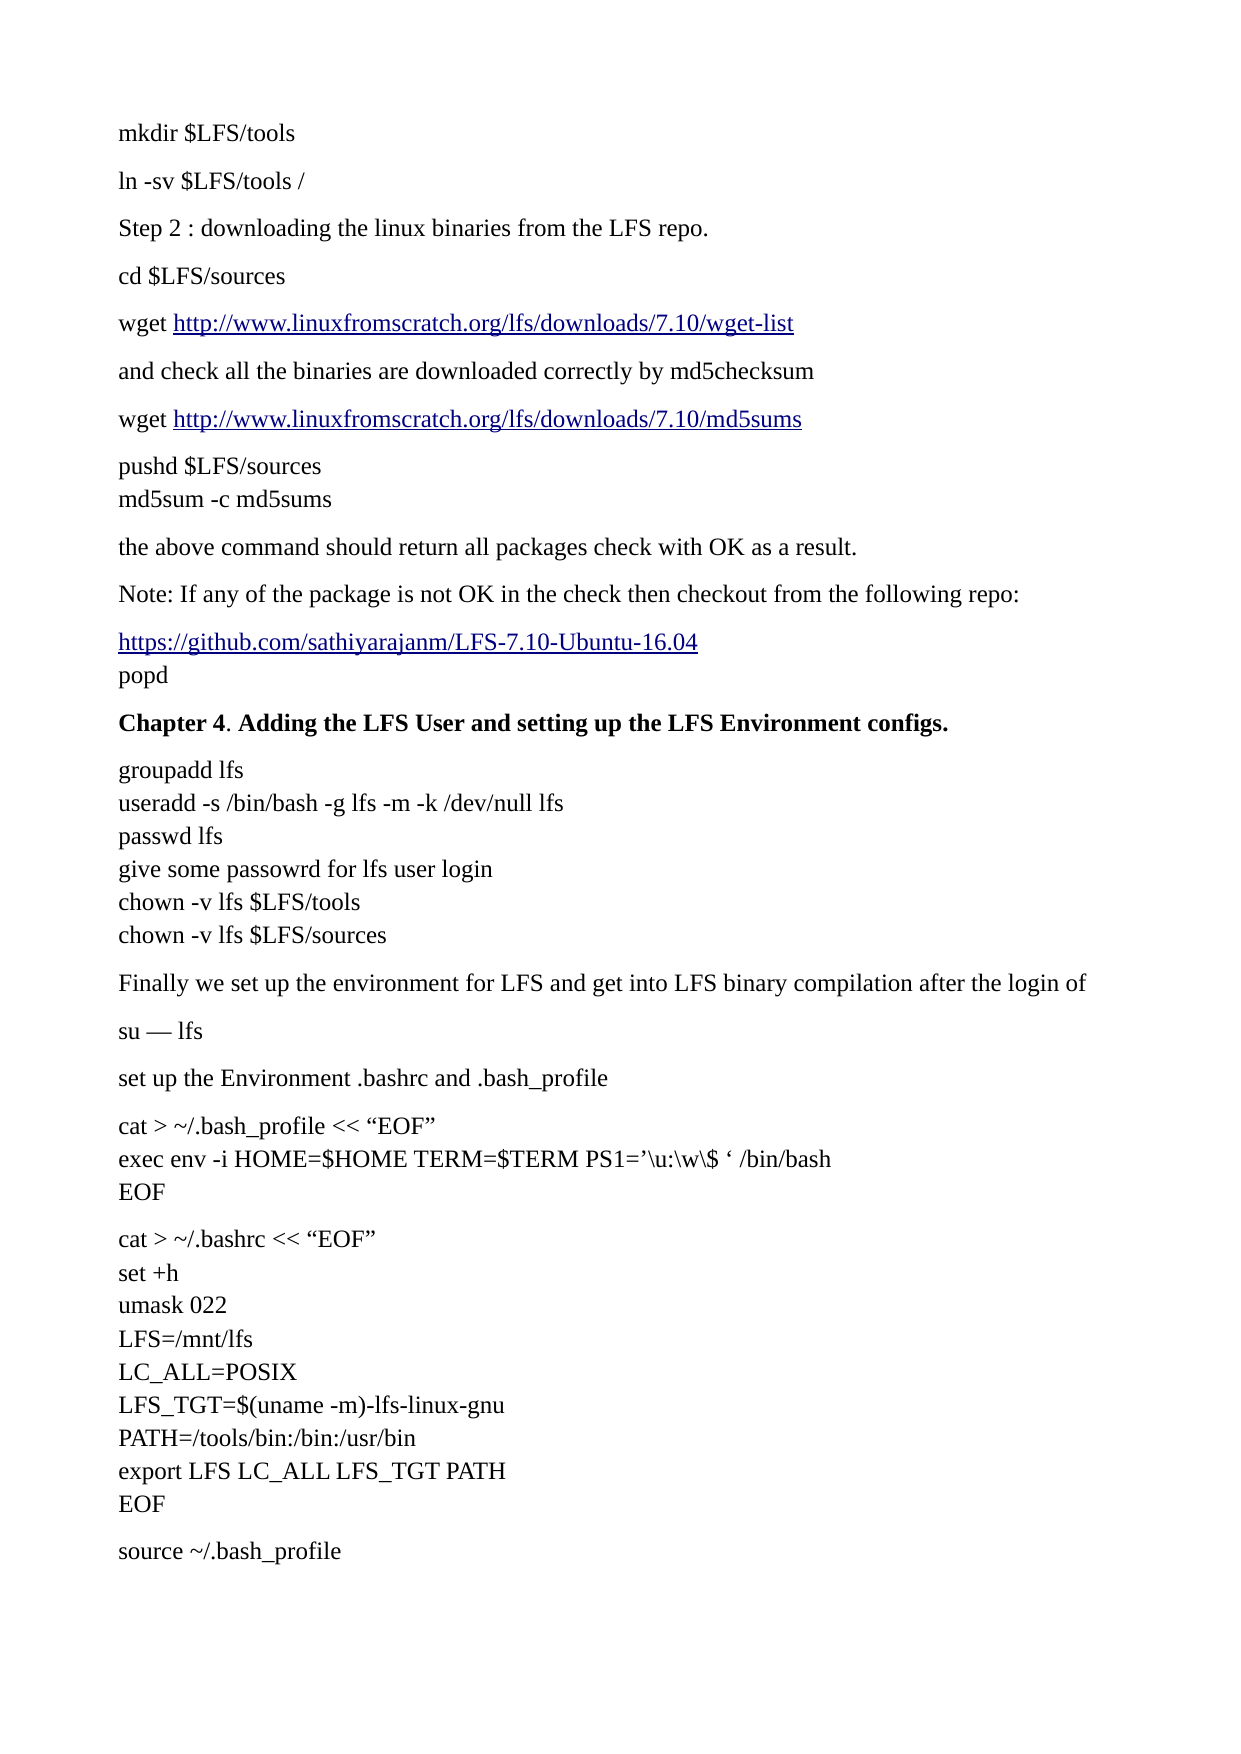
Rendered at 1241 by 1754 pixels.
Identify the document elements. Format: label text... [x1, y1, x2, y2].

text wget http://www.linuxfromscratch.org/lfs/downloads/7.10/wget-list [118, 308, 1122, 337]
text https://github.com/sathiyarajanm/LFS-7.10-Ubuntu-16.04 popd [118, 627, 1122, 689]
text cat > ~/.bash_profile << “EOF” exec env -i HOME=$HOME TERM=$TERM PS1=’\u:\w\$ ‘ /bin/bash EOF [118, 1111, 1122, 1206]
text the above command should return all packages check with OK as a result. [118, 532, 1122, 561]
text and check all the binaries are downloaded correctly by md5checksum [118, 356, 1122, 385]
text ln -sv $LFS/tools / [118, 166, 1122, 194]
text Note: If any of the package is not OK in the check then checkout from the following repo: [118, 579, 1122, 608]
text Finally we set up the environment for LFS and get into LFS binary compilation after the login of [118, 968, 1122, 997]
text mkdir $LFS/tools [118, 118, 1122, 147]
text cd $LFS/sources [118, 261, 1122, 290]
text cat > ~/.bashrc << “EOF” set +h umask 022 LFS=/mnt/lfs LC_ALL=POSIX LFS_TGT=$(uname -m)-lfs-linux-gnu PATH=/tools/bin:/bin:/usr/bin export LFS LC_ALL LFS_TGT PATH EOF [118, 1224, 1122, 1517]
text su — lfs [118, 1016, 1122, 1044]
text Chapter 4. Adding the LFS User and setting up the LFS Environment configs. [118, 708, 1122, 737]
text source ~/.bash_profile [118, 1536, 1122, 1565]
text groupadd lfs useradd -s /bin/bash -g lfs -m -k /dev/null lfs passwd lfs give some passowrd for lfs user login chown -v lfs $LFS/tools chown -v lfs $LFS/sources [118, 755, 1122, 949]
text set up the Environment .bashrc and .bash_profile [118, 1063, 1122, 1092]
text wget http://www.linuxfromscratch.org/lfs/downloads/7.10/md5sums [118, 404, 1122, 432]
text Step 2 : downloading the linux binaries from the LFS repo. [118, 213, 1122, 242]
text pushd $LFS/sources md5sum -c md5sums [118, 451, 1122, 513]
